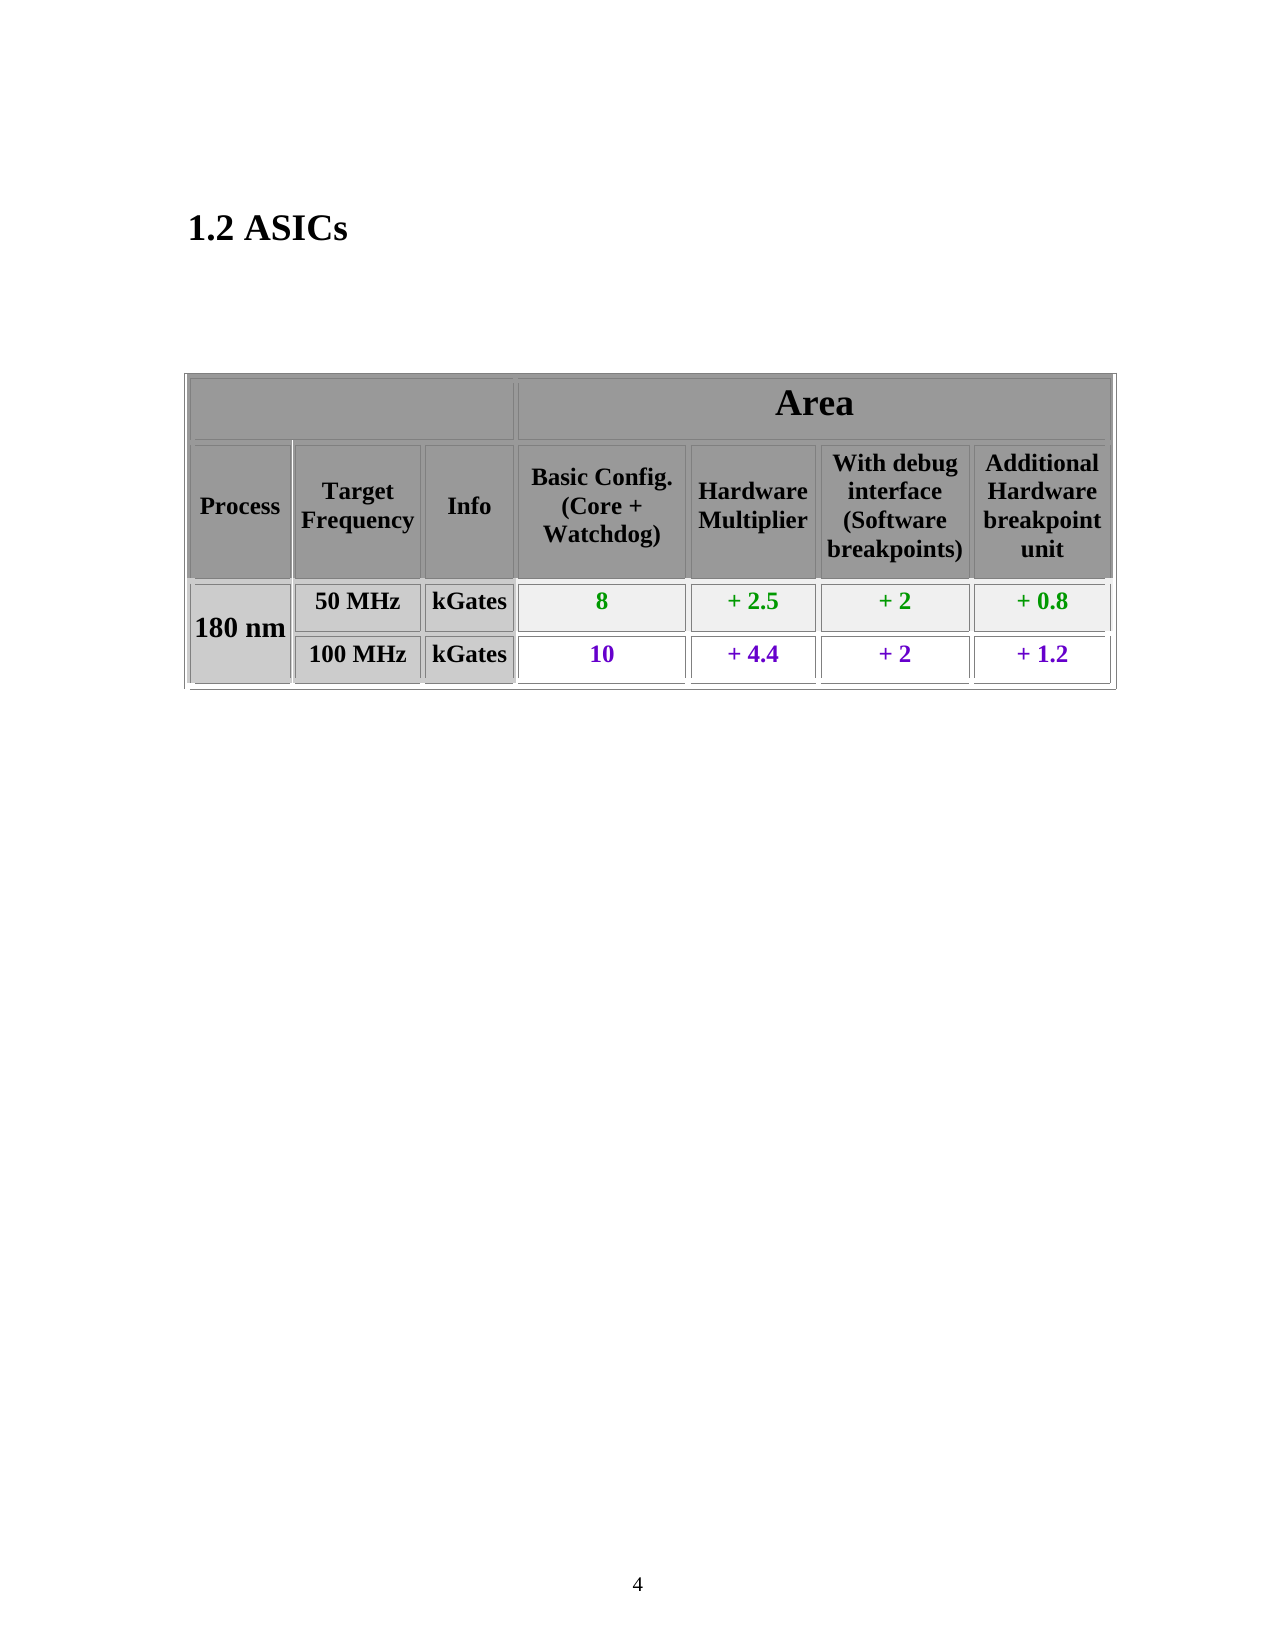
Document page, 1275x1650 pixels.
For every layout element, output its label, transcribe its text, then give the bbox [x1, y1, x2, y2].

text 1.2 ASICs [187, 206, 1088, 249]
table_cell + 2 [818, 578, 972, 631]
table_cell + 0.8 [972, 578, 1113, 631]
table_cell Basic Config. (Core + Watchdog) [516, 439, 688, 578]
table_cell 10 [516, 631, 688, 683]
table_cell + 2.5 [688, 578, 818, 631]
table_cell Additional Hardware breakpoint unit [972, 439, 1113, 578]
table_header [187, 374, 516, 439]
table_cell 100 MHz [293, 631, 423, 683]
table_cell kGates [423, 631, 516, 683]
table_cell Info [423, 439, 516, 578]
table_cell 8 [516, 578, 688, 631]
table_cell + 1.2 [972, 631, 1113, 683]
table_header Area [516, 374, 1113, 439]
table_cell 180 nm [187, 578, 292, 683]
table_cell Process [187, 439, 292, 578]
table_cell Target Frequency [293, 440, 423, 578]
table_cell + 2 [818, 631, 972, 683]
table_cell Hardware Multiplier [688, 440, 818, 578]
table_cell With debug interface (Software breakpoints) [818, 440, 972, 578]
table_cell 50 MHz [293, 578, 423, 631]
table_cell + 4.4 [688, 631, 818, 683]
table_cell kGates [423, 578, 516, 631]
